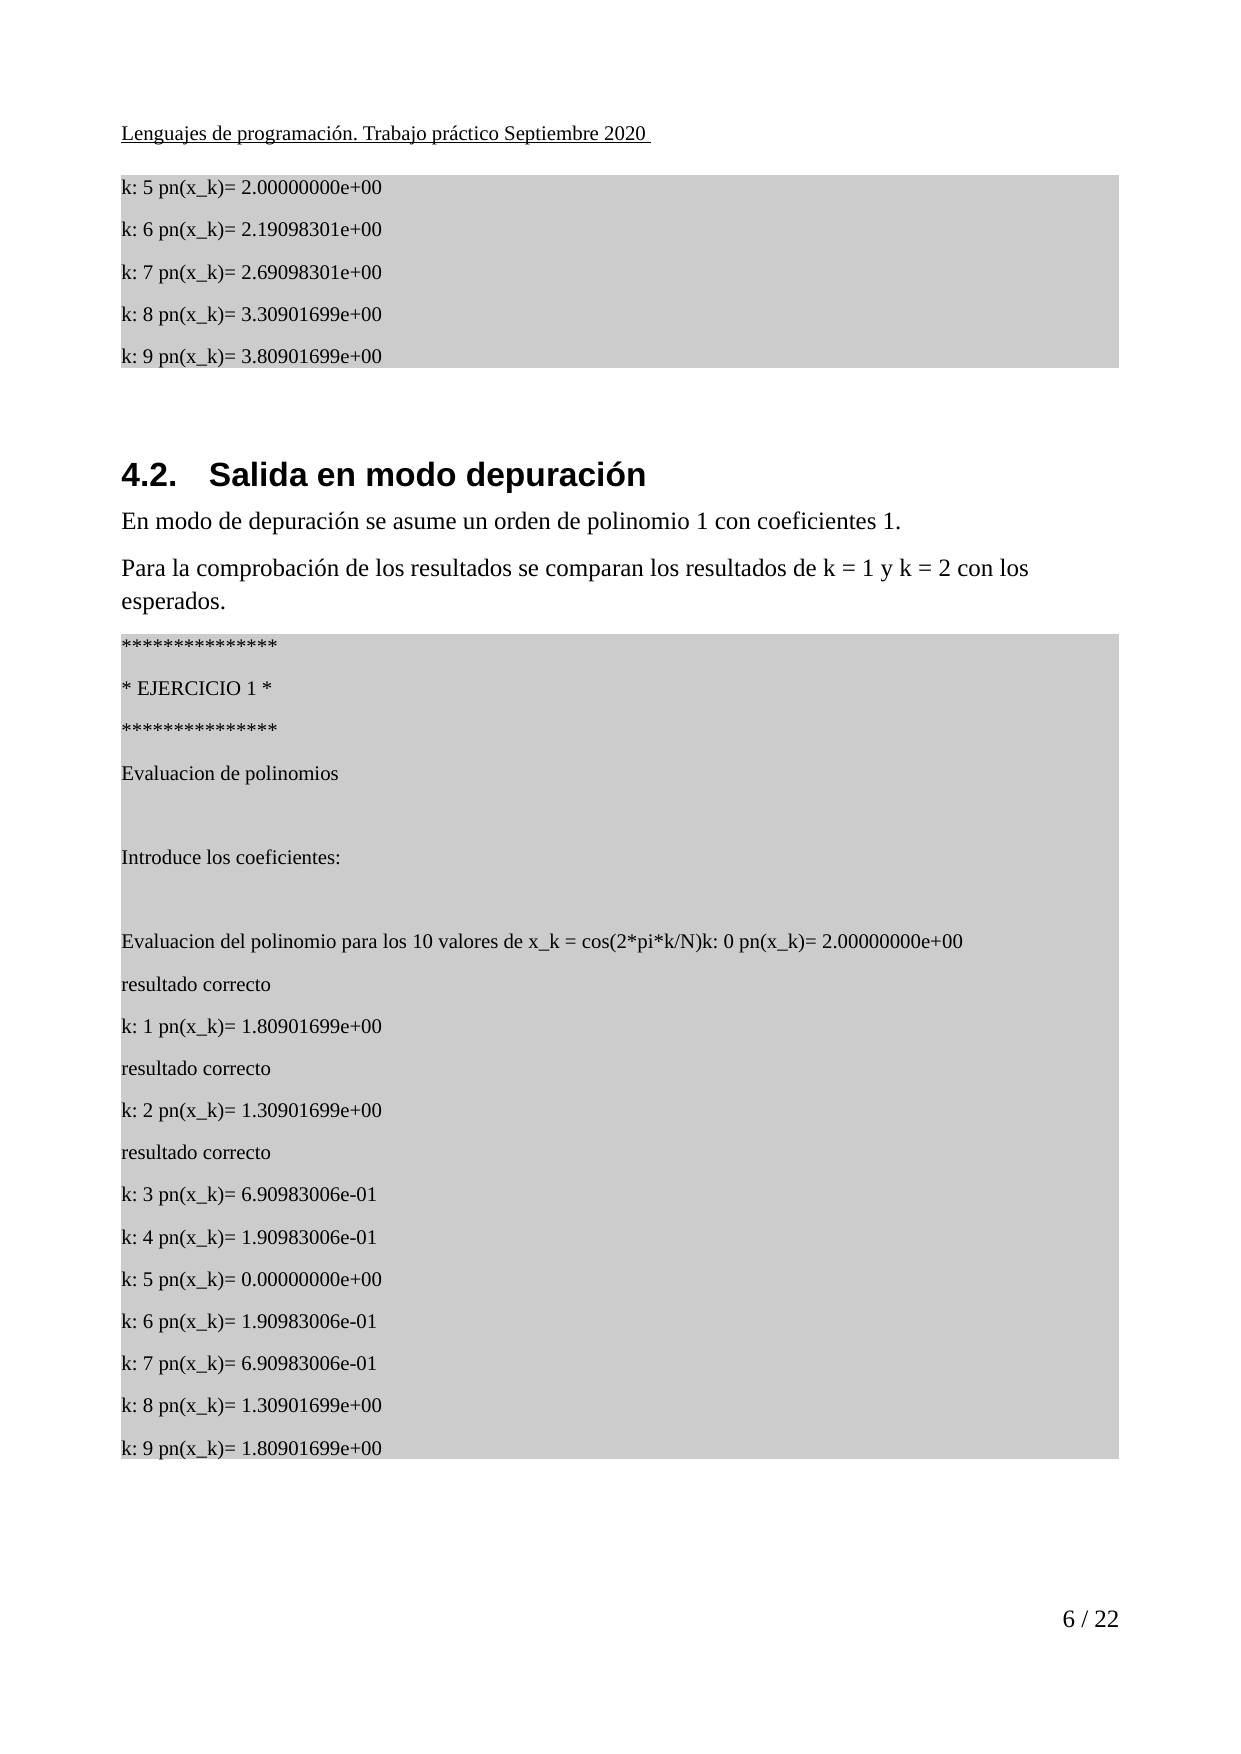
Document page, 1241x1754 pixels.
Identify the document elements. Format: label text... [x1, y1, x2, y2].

text k: 8 pn(x_k)= 1.30901699e+00 [121, 1393, 1119, 1417]
text k: 6 pn(x_k)= 1.90983006e-01 [121, 1309, 1119, 1333]
text Evaluacion de polinomios [121, 761, 1119, 784]
text k: 7 pn(x_k)= 2.69098301e+00 [121, 259, 1119, 284]
text *************** [121, 718, 1119, 742]
text resultado correcto [121, 971, 1119, 996]
text k: 2 pn(x_k)= 1.30901699e+00 [121, 1098, 1119, 1122]
text Evaluacion del polinomio para los 10 valores de x_k = cos(2*pi*k/N)k: 0 pn(x_k)= 2.00000000e+00 [121, 929, 1119, 953]
text k: 5 pn(x_k)= 2.00000000e+00 [121, 175, 1119, 199]
text k: 3 pn(x_k)= 6.90983006e-01 [121, 1182, 1119, 1206]
text * EJERCICIO 1 * [121, 676, 1119, 700]
text Introduce los coeficientes: [121, 845, 1119, 869]
text En modo de depuración se asume un orden de polinomio 1 con coeficientes 1. [121, 506, 1119, 534]
text *************** [121, 634, 1119, 658]
text k: 7 pn(x_k)= 6.90983006e-01 [121, 1351, 1119, 1375]
text resultado correcto [121, 1140, 1119, 1164]
text Para la comprobación de los resultados se comparan los resultados de k = 1 y k = 2 con los esperados. [121, 553, 1119, 615]
text k: 9 pn(x_k)= 3.80901699e+00 [121, 344, 1119, 368]
text k: 5 pn(x_k)= 0.00000000e+00 [121, 1267, 1119, 1291]
text k: 6 pn(x_k)= 2.19098301e+00 [121, 217, 1119, 241]
text resultado correcto [121, 1056, 1119, 1080]
subtitle Salida en modo depuración [121, 454, 1119, 493]
text k: 1 pn(x_k)= 1.80901699e+00 [121, 1014, 1119, 1038]
text k: 4 pn(x_k)= 1.90983006e-01 [121, 1224, 1119, 1249]
text k: 8 pn(x_k)= 3.30901699e+00 [121, 302, 1119, 326]
text k: 9 pn(x_k)= 1.80901699e+00 [121, 1436, 1119, 1459]
